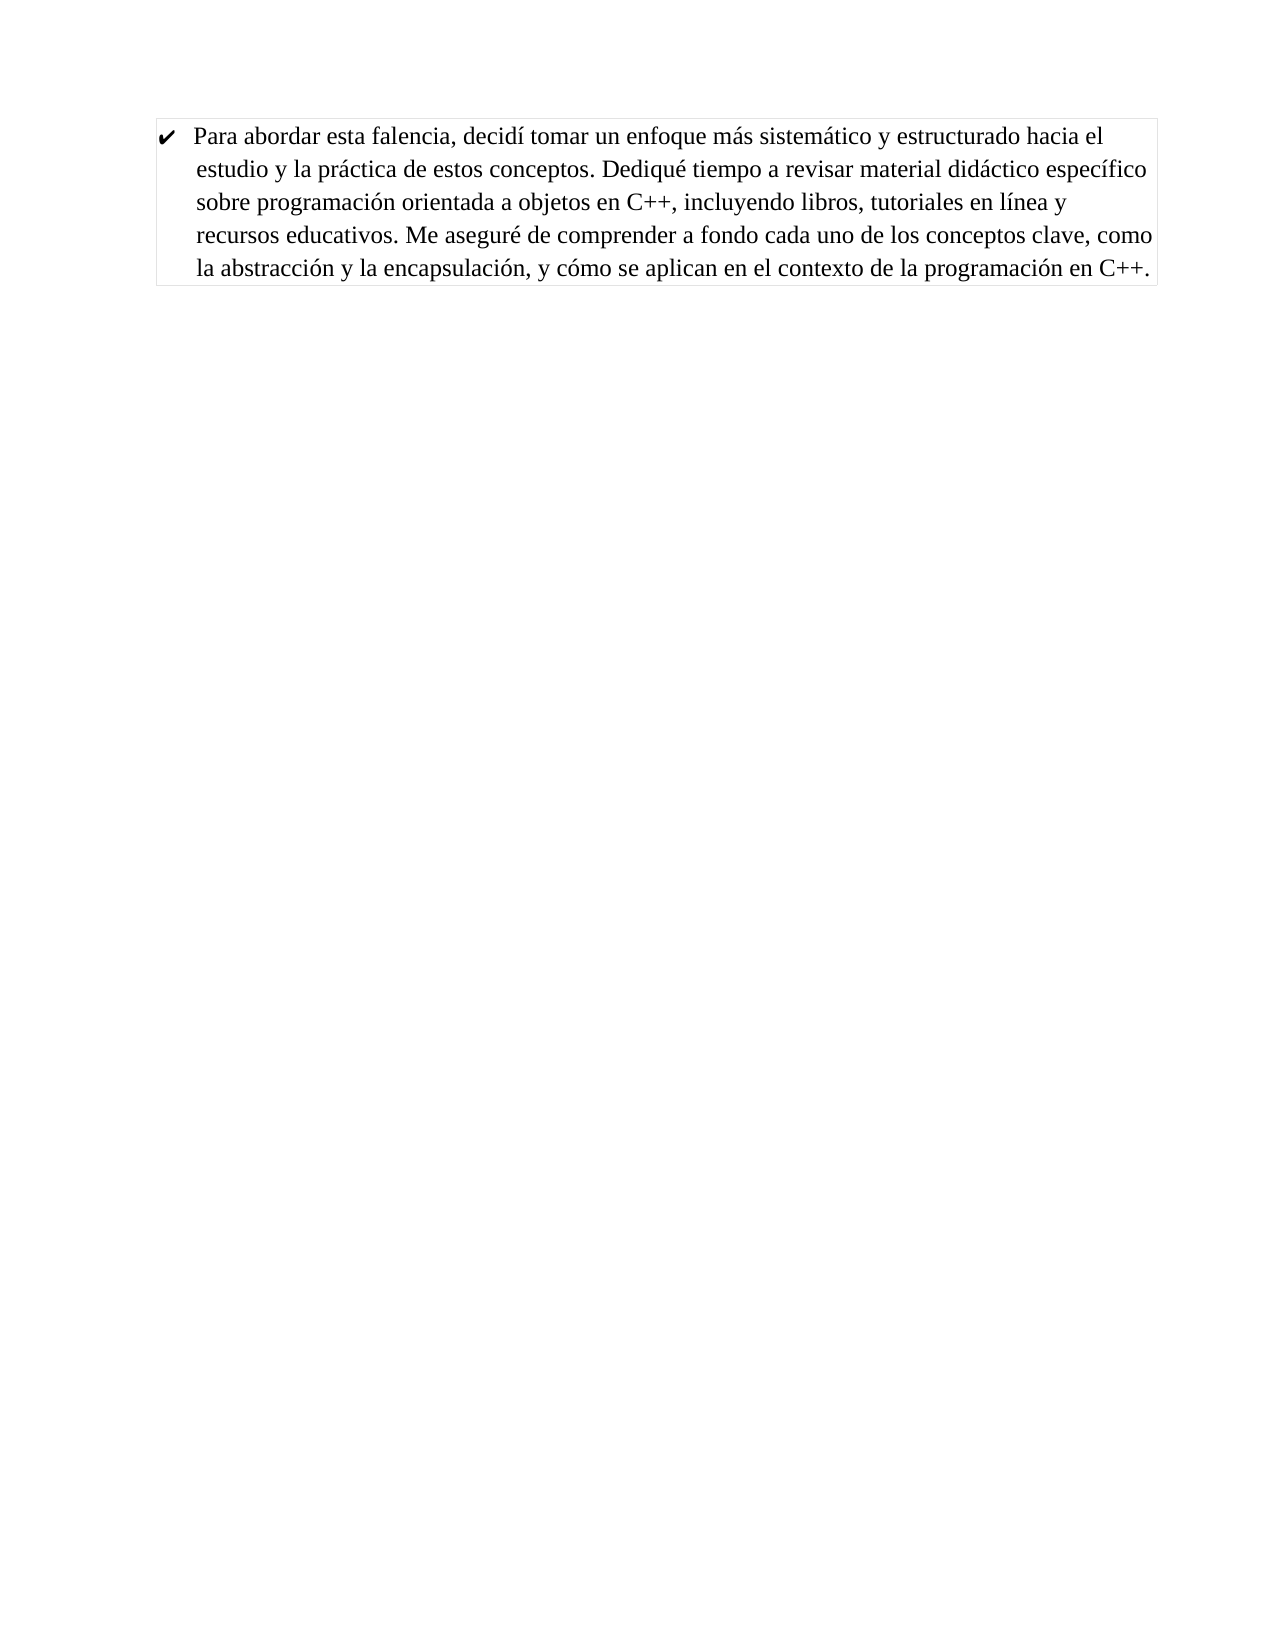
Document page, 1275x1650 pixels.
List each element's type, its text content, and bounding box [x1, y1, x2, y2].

list Para abordar esta falencia, decidí tomar un enfoque más sistemático y estructurado hacia el estudio y la práctica de estos conceptos. Dediqué tiempo a revisar material didáctico específico sobre programación orientada a objetos en C++, incluyendo libros, tutoriales en línea y recursos educativos. Me aseguré de comprender a fondo cada uno de los conceptos clave, como la abstracción y la encapsulación, y cómo se aplican en el contexto de la programación en C++. [157, 119, 1157, 285]
